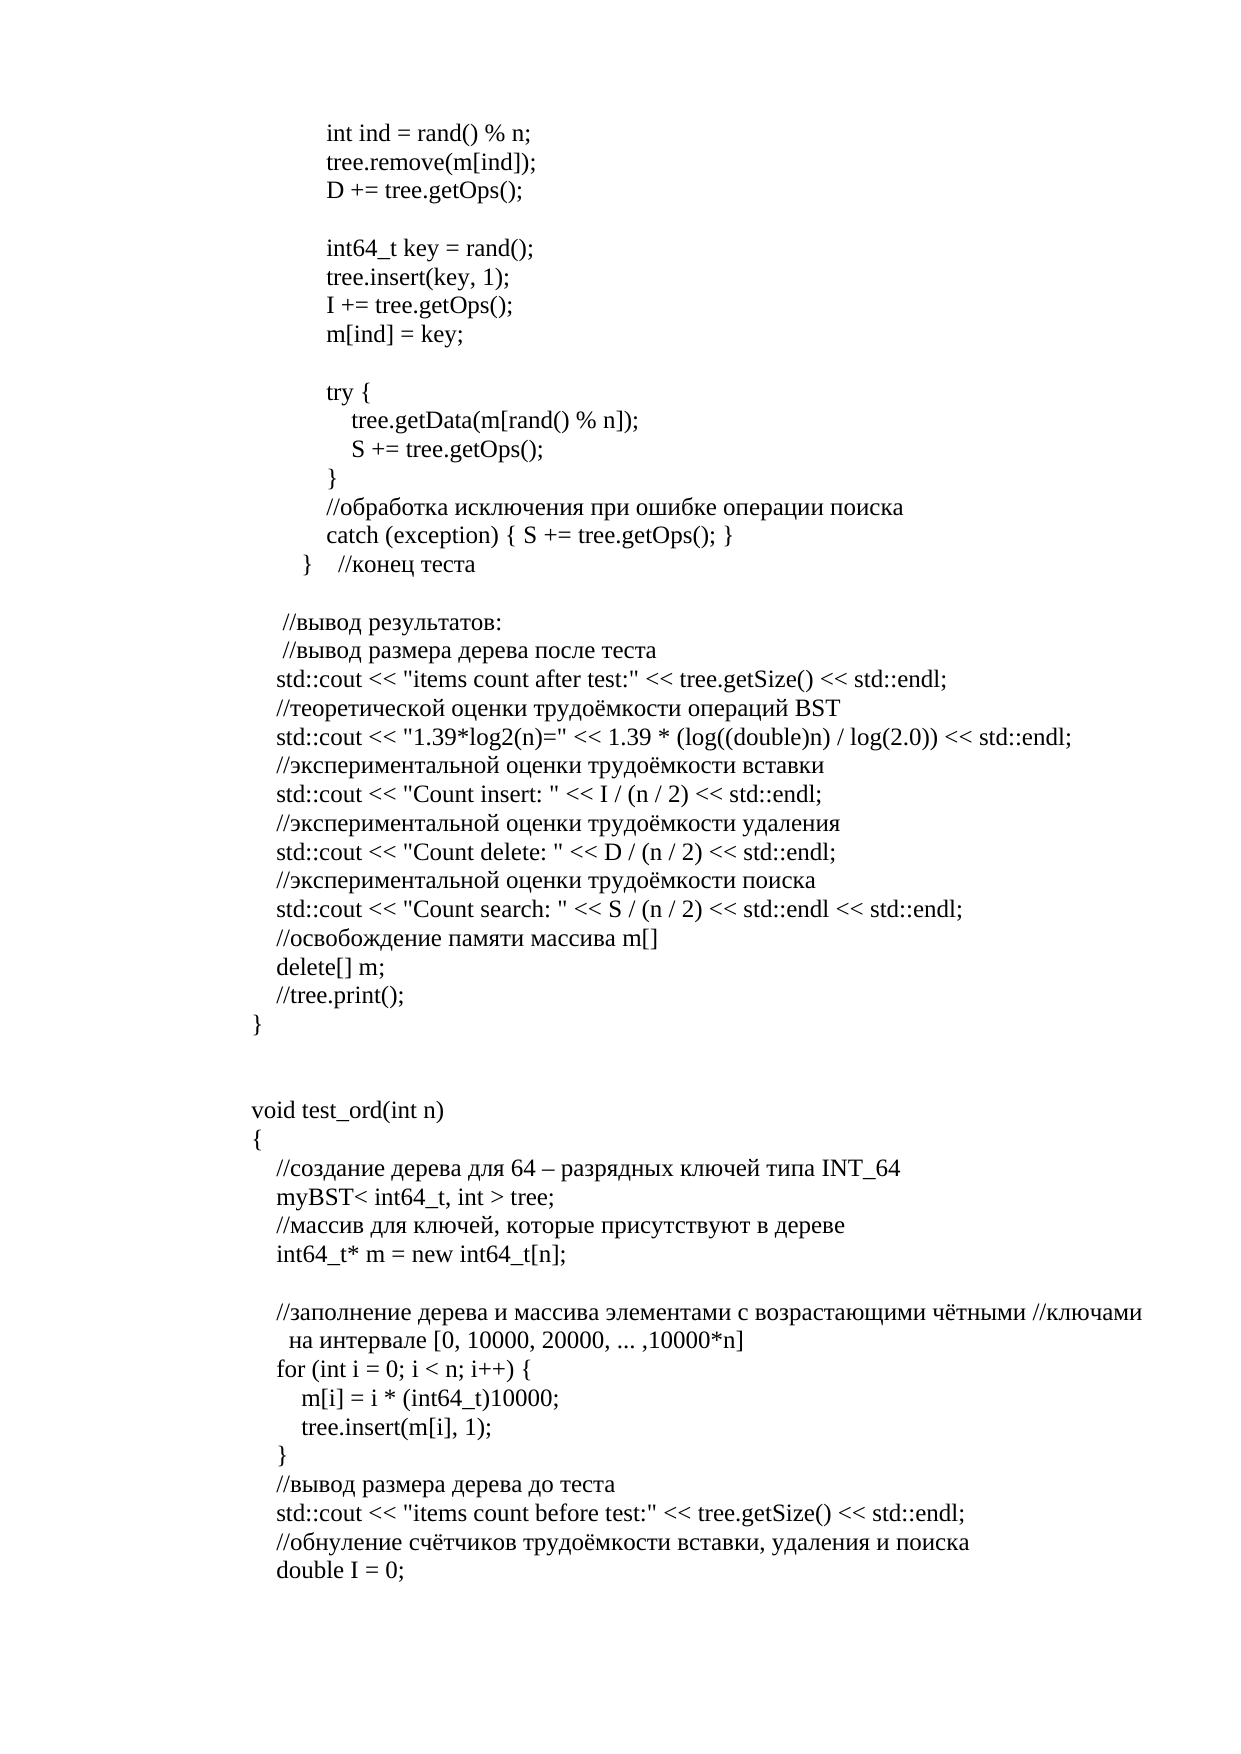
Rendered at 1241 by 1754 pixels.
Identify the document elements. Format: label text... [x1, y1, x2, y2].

text try { [251, 377, 1152, 406]
text std::cout << "Count search: " << S / (n / 2) << std::endl << std::endl; [251, 894, 1152, 923]
text int64_t* m = new int64_t[n]; [251, 1239, 1152, 1268]
text for (int i = 0; i < n; i++) { [251, 1354, 1152, 1383]
text //обнуление счётчиков трудоёмкости вставки, удаления и поиска [251, 1527, 1152, 1556]
text //экспериментальной оценки трудоёмкости вставки [251, 751, 1152, 779]
text D += tree.getOps(); [251, 176, 1152, 204]
text std::cout << "Count insert: " << I / (n / 2) << std::endl; [251, 779, 1152, 808]
text //экспериментальной оценки трудоёмкости удаления [251, 808, 1152, 837]
text std::cout << "items count before test:" << tree.getSize() << std::endl; [251, 1498, 1152, 1527]
text myBST< int64_t, int > tree; [251, 1182, 1152, 1211]
text //освобождение памяти массива m[] [251, 923, 1152, 952]
text } [251, 1009, 1152, 1038]
text m[i] = i * (int64_t)10000; [251, 1383, 1152, 1412]
text //создание дерева для 64 – разрядных ключей типа INT_64 [251, 1153, 1152, 1182]
text int ind = rand() % n; [251, 118, 1152, 147]
text //заполнение дерева и массива элементами с возрастающими чётными //ключами на интервале [0, 10000, 20000, ... ,10000*n] [251, 1297, 1152, 1354]
text S += tree.getOps(); [251, 434, 1152, 463]
text tree.getData(m[rand() % n]); [251, 406, 1152, 434]
text m[ind] = key; [251, 319, 1152, 348]
text //обработка исключения при ошибке операции поиска [251, 492, 1152, 521]
text //экспериментальной оценки трудоёмкости поиска [251, 866, 1152, 894]
text tree.insert(key, 1); [251, 262, 1152, 291]
text } [251, 463, 1152, 492]
text I += tree.getOps(); [251, 291, 1152, 319]
text delete[] m; [251, 952, 1152, 981]
text //вывод размера дерева до теста [251, 1469, 1152, 1498]
text //теоретической оценки трудоёмкости операций BST [251, 693, 1152, 722]
text catch (exception) { S += tree.getOps(); } [251, 521, 1152, 549]
text tree.insert(m[i], 1); [251, 1412, 1152, 1441]
text double I = 0; [251, 1556, 1152, 1584]
text //вывод результатов: [251, 607, 1152, 636]
text tree.remove(m[ind]); [251, 147, 1152, 176]
text std::cout << "Count delete: " << D / (n / 2) << std::endl; [251, 837, 1152, 866]
text //tree.print(); [251, 981, 1152, 1009]
text //вывод размера дерева после теста [251, 636, 1152, 664]
text int64_t key = rand(); [251, 233, 1152, 262]
text //массив для ключей, которые присутствуют в дереве [251, 1211, 1152, 1239]
text } [251, 1441, 1152, 1469]
text { [251, 1124, 1152, 1153]
text std::cout << "1.39*log2(n)=" << 1.39 * (log((double)n) / log(2.0)) << std::endl; [251, 722, 1152, 751]
text std::cout << "items count after test:" << tree.getSize() << std::endl; [251, 664, 1152, 693]
text void test_ord(int n) [251, 1096, 1152, 1124]
text } //конец теста [251, 549, 1152, 578]
